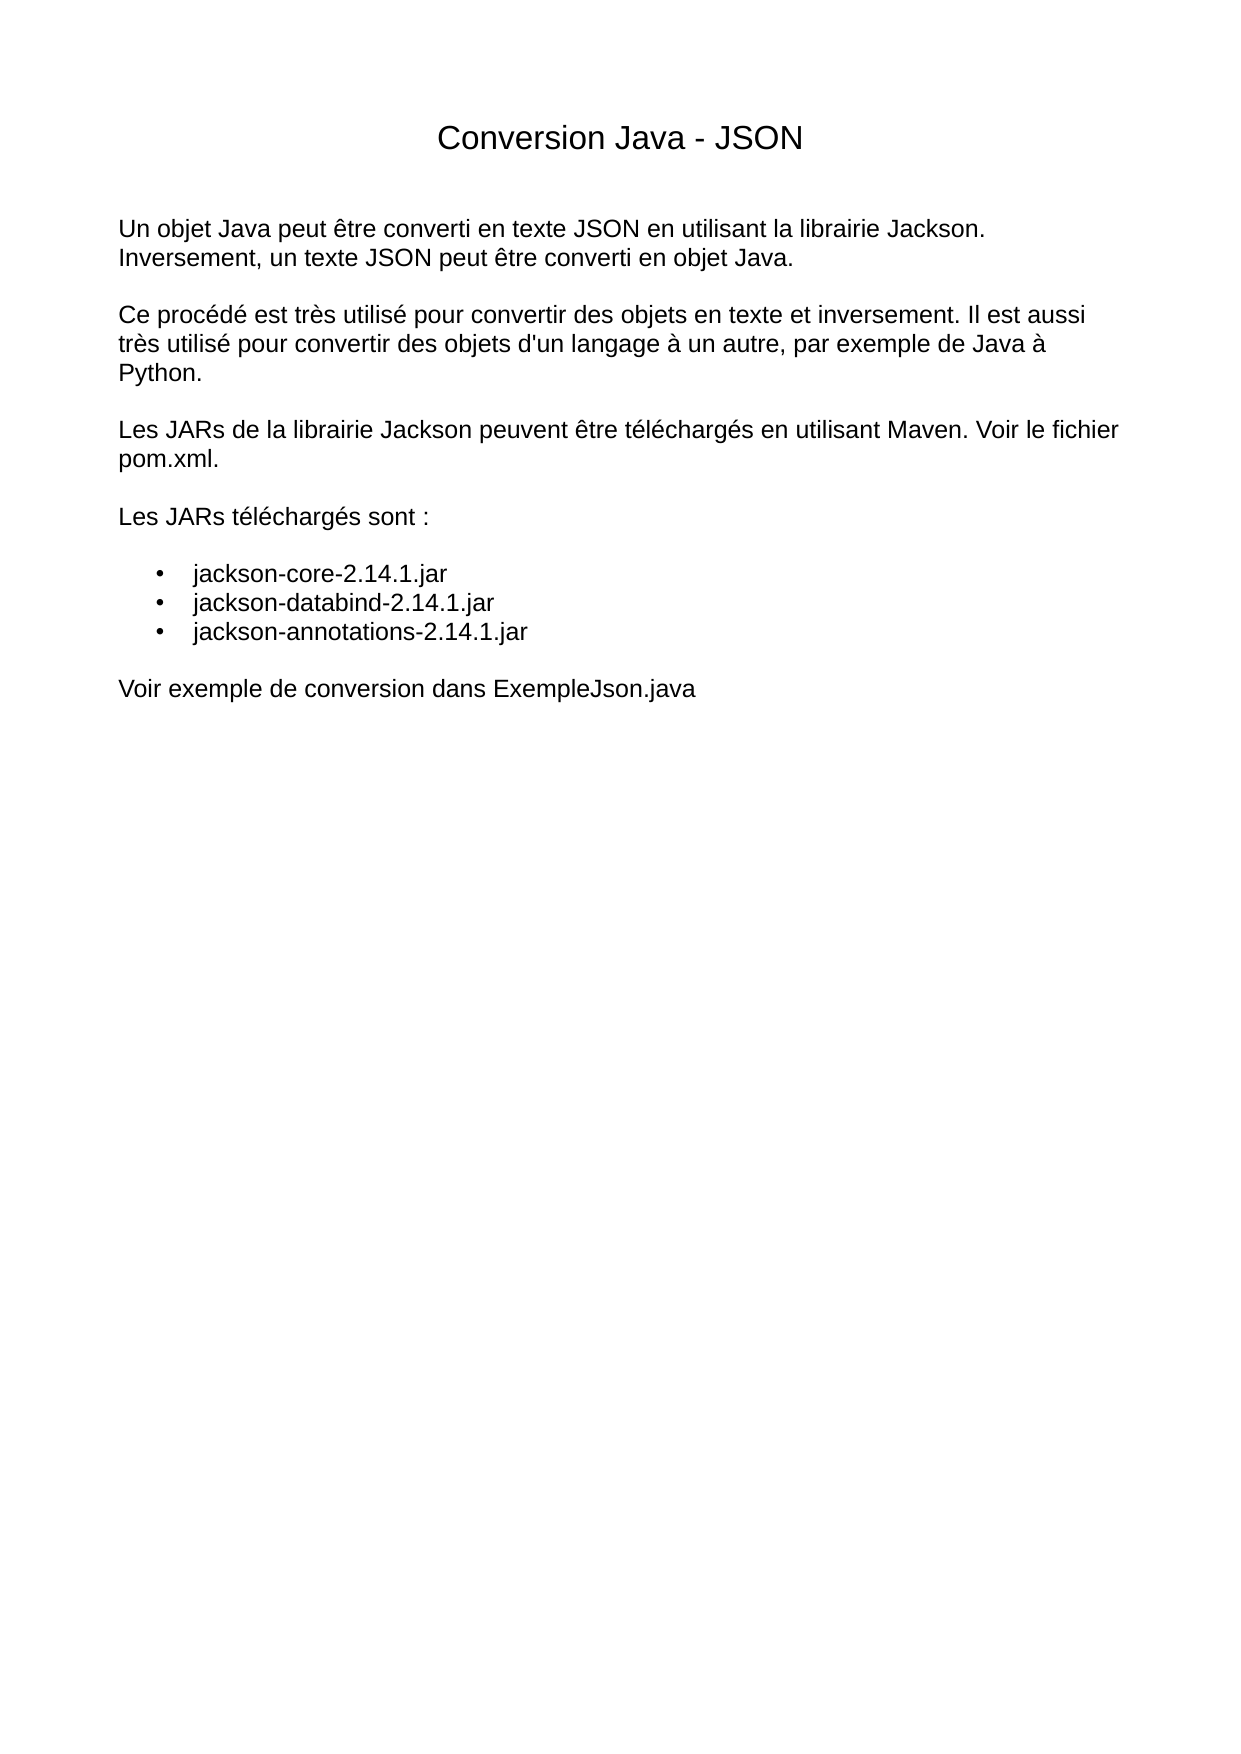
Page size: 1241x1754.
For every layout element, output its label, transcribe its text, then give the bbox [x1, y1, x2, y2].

text Les JARs de la librairie Jackson peuvent être téléchargés en utilisant Maven. Voir le fichier pom.xml. [118, 415, 1122, 473]
text Ce procédé est très utilisé pour convertir des objets en texte et inversement. Il est aussi très utilisé pour convertir des objets d'un langage à un autre, par exemple de Java à Python. [118, 300, 1122, 387]
text Les JARs téléchargés sont : [118, 502, 1122, 530]
text Voir exemple de conversion dans ExempleJson.java [118, 674, 1122, 703]
list jackson-databind-2.14.1.jar [156, 588, 1122, 617]
list jackson-core-2.14.1.jar [156, 559, 1122, 588]
list jackson-annotations-2.14.1.jar [156, 617, 1122, 646]
text Un objet Java peut être converti en texte JSON en utilisant la librairie Jackson. Inversement, un texte JSON peut être converti en objet Java. [118, 214, 1122, 272]
text Conversion Java - JSON [118, 118, 1122, 157]
